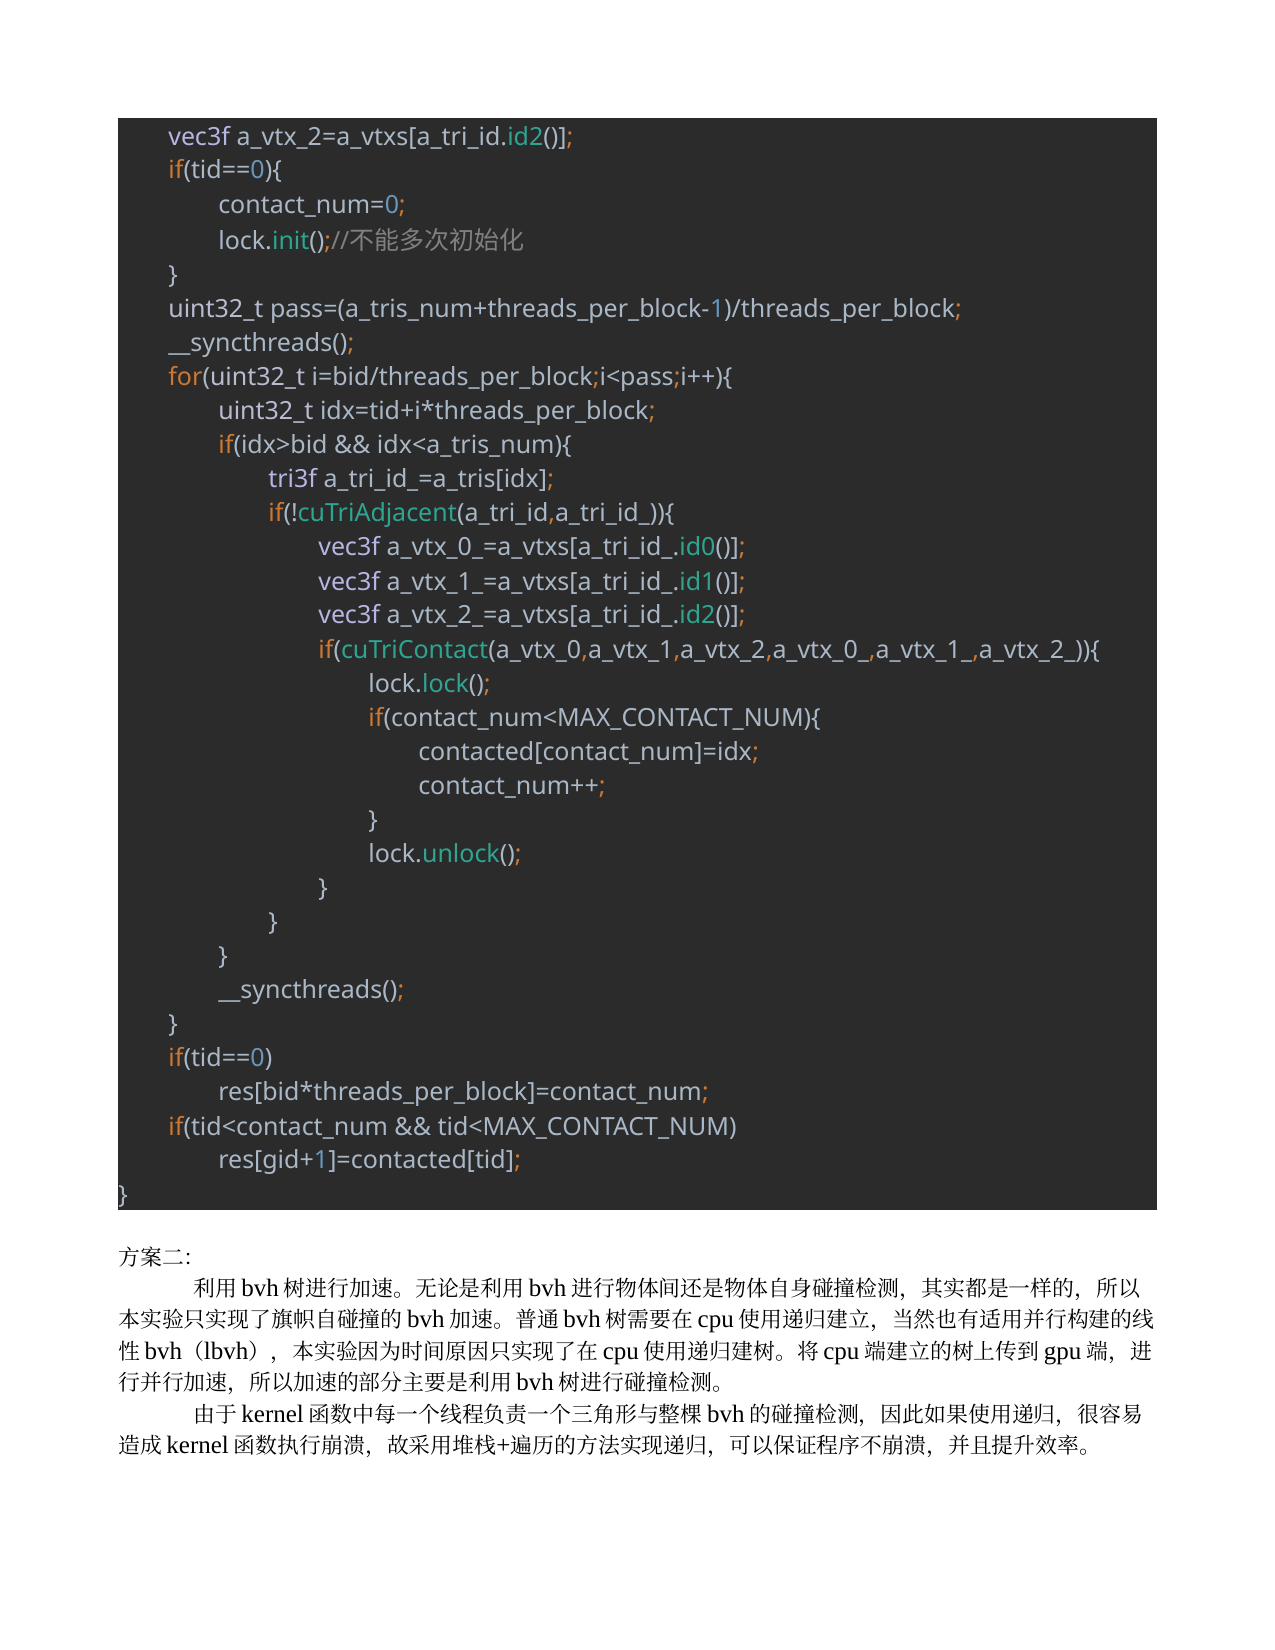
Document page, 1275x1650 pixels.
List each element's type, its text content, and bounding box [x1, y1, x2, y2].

text 由于kernel函数中每一个线程负责一个三角形与整棵bvh的碰撞检测，因此如果使用递归，很容易造成kernel函数执行崩溃，故采用堆栈+遍历的方法实现递归，可以保证程序不崩溃，并且提升效率。 [118, 1397, 1157, 1460]
text lock.init();//不能多次初始化 [118, 220, 1157, 257]
text __syncthreads(); [118, 325, 1157, 359]
text __syncthreads(); [118, 972, 1157, 1006]
text tri3f a_tri_id_=a_tris[idx]; [118, 461, 1157, 495]
text } [118, 1006, 1157, 1040]
text } [118, 904, 1157, 938]
text vec3f a_vtx_1_=a_vtxs[a_tri_id_.id1()]; [118, 563, 1157, 597]
text lock.unlock(); [118, 836, 1157, 870]
text if(tid==0) [118, 1040, 1157, 1074]
text res[gid+1]=contacted[tid]; [118, 1142, 1157, 1176]
text if(tid<contact_num && tid<MAX_CONTACT_NUM) [118, 1108, 1157, 1142]
text 利用bvh树进行加速。无论是利用bvh进行物体间还是物体自身碰撞检测，其实都是一样的，所以本实验只实现了旗帜自碰撞的bvh加速。普通bvh树需要在cpu使用递归建立，当然也有适用并行构建的线性bvh（lbvh），本实验因为时间原因只实现了在cpu使用递归建树。将cpu端建立的树上传到gpu端，进行并行加速，所以加速的部分主要是利用bvh树进行碰撞检测。 [118, 1271, 1157, 1397]
text uint32_t idx=tid+i*threads_per_block; [118, 393, 1157, 427]
text if(tid==0){ [118, 152, 1157, 186]
text } [118, 938, 1157, 972]
text contact_num++; [118, 767, 1157, 802]
text } [118, 257, 1157, 291]
text if(!cuTriAdjacent(a_tri_id,a_tri_id_)){ [118, 495, 1157, 529]
text } [118, 1176, 1157, 1210]
text vec3f a_vtx_2=a_vtxs[a_tri_id.id2()]; [118, 118, 1157, 152]
text for(uint32_t i=bid/threads_per_block;i<pass;i++){ [118, 359, 1157, 393]
text 方案二： [118, 1240, 1157, 1271]
text uint32_t pass=(a_tris_num+threads_per_block-1)/threads_per_block; [118, 291, 1157, 325]
text vec3f a_vtx_0_=a_vtxs[a_tri_id_.id0()]; [118, 529, 1157, 563]
text if(idx>bid && idx<a_tris_num){ [118, 427, 1157, 461]
text } [118, 870, 1157, 904]
text if(cuTriContact(a_vtx_0,a_vtx_1,a_vtx_2,a_vtx_0_,a_vtx_1_,a_vtx_2_)){ [118, 631, 1157, 665]
text contacted[contact_num]=idx; [118, 733, 1157, 767]
text } [118, 802, 1157, 836]
text res[bid*threads_per_block]=contact_num; [118, 1074, 1157, 1108]
text contact_num=0; [118, 186, 1157, 220]
text lock.lock(); [118, 665, 1157, 699]
text if(contact_num<MAX_CONTACT_NUM){ [118, 699, 1157, 733]
text vec3f a_vtx_2_=a_vtxs[a_tri_id_.id2()]; [118, 597, 1157, 631]
